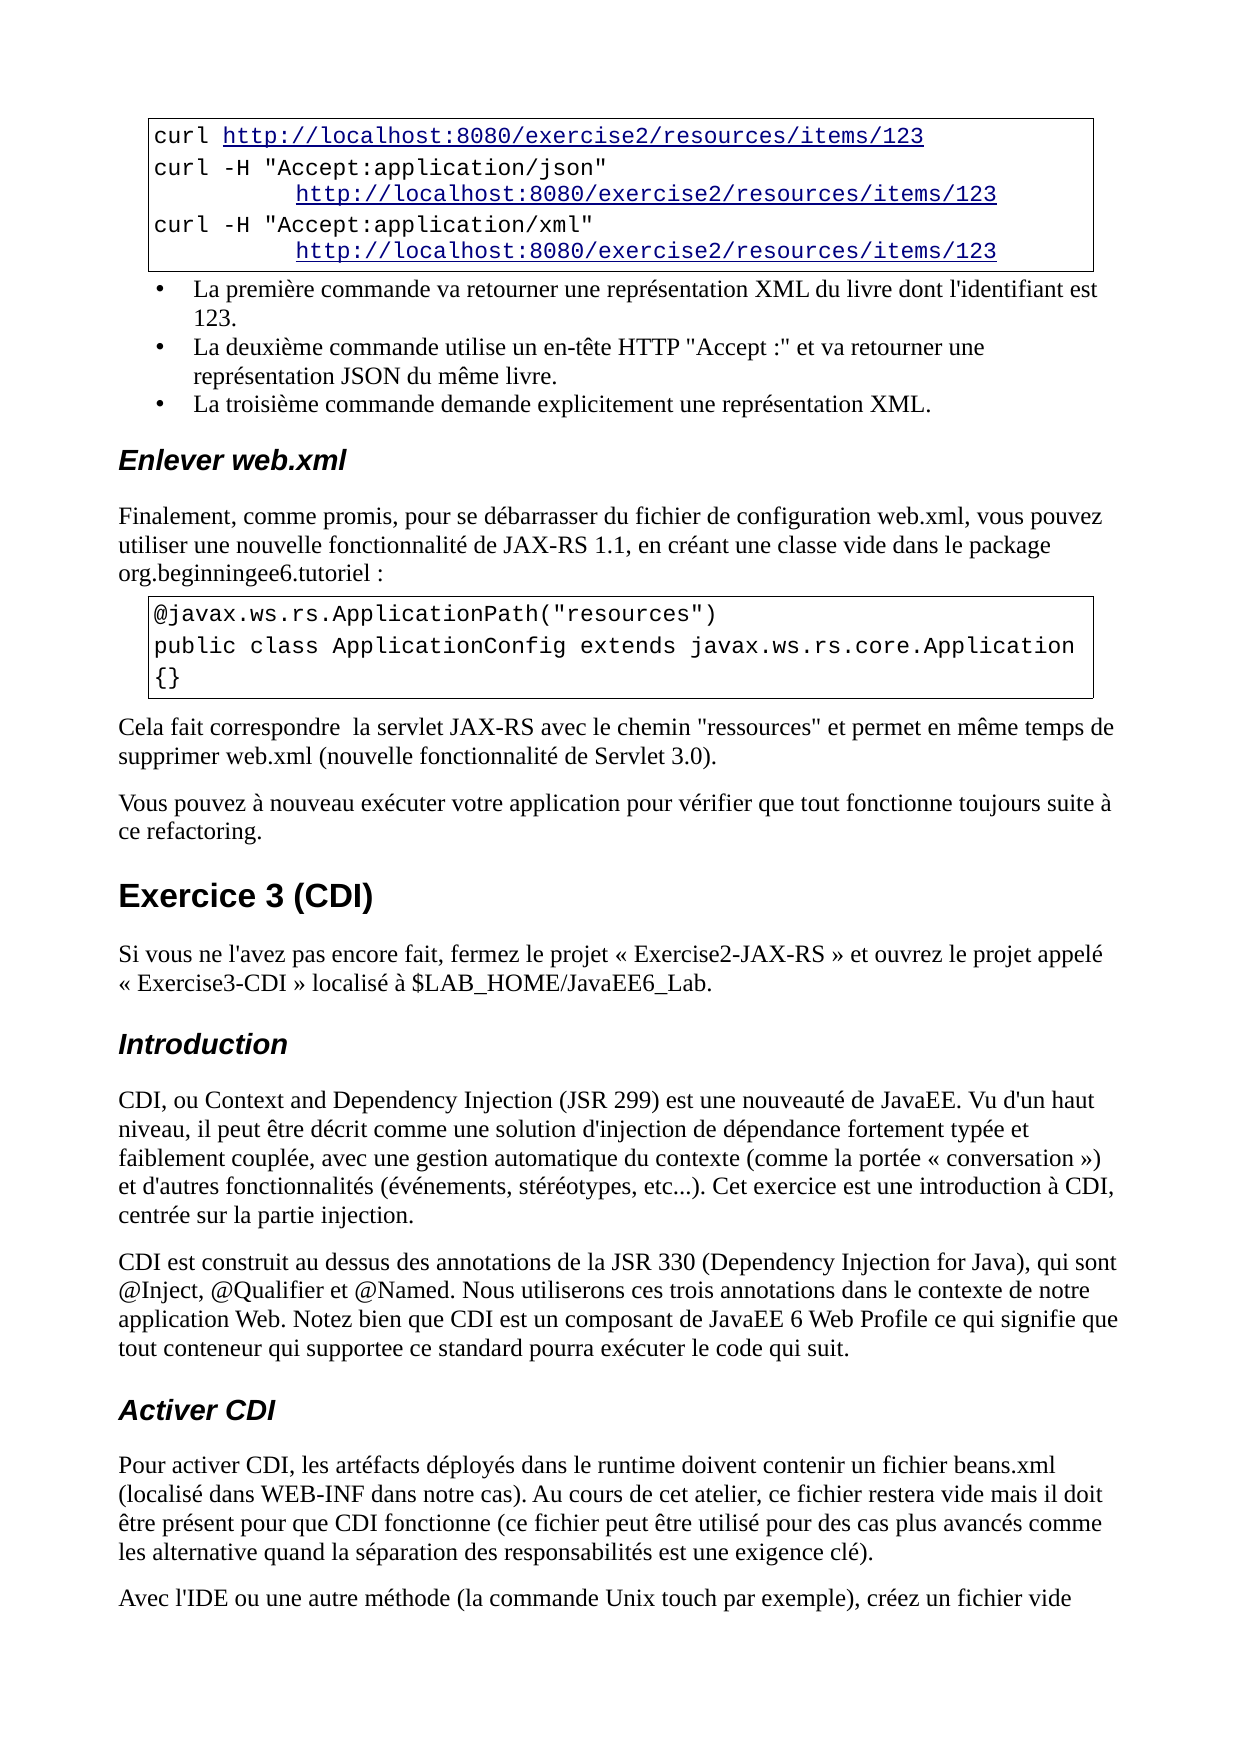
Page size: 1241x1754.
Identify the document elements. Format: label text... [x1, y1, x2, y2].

list La deuxième commande utilise un en-tête HTTP "Accept :" et va retourner une représentation JSON du même livre. [156, 332, 1122, 389]
text curl http://localhost:8080/exercise2/resources/items/123 [149, 119, 1093, 150]
list La troisième commande demande explicitement une représentation XML. [156, 389, 1122, 418]
text Finalement, comme promis, pour se débarrasser du fichier de configuration web.xml, vous pouvez utiliser une nouvelle fonctionnalité de JAX-RS 1.1, en créant une classe vide dans le package org.beginningee6.tutoriel : [118, 501, 1122, 587]
subtitle Introduction [118, 1027, 1122, 1061]
text @javax.ws.rs.ApplicationPath("resources") [149, 597, 1093, 628]
text Avec l'IDE ou une autre méthode (la commande Unix touch par exemple), créez un fichier vide [118, 1583, 1122, 1612]
subtitle Exercice 3 (CDI) [118, 876, 1122, 915]
text public class ApplicationConfig extends javax.ws.rs.core.Application [149, 628, 1093, 660]
text curl -H "Accept:application/xml" http://localhost:8080/exercise2/resources/items/123 [149, 208, 1093, 271]
text CDI, ou Context and Dependency Injection (JSR 299) est une nouveauté de JavaEE. Vu d'un haut niveau, il peut être décrit comme une solution d'injection de dépendance fortement typée et faiblement couplée, avec une gestion automatique du contexte (comme la portée « conversation ») et d'autres fonctionnalités (événements, stéréotypes, etc...). Cet exercice est une introduction à CDI, centrée sur la partie injection. [118, 1085, 1122, 1229]
text Vous pouvez à nouveau exécuter votre application pour vérifier que tout fonctionne toujours suite à ce refactoring. [118, 788, 1122, 845]
subtitle Activer CDI [118, 1393, 1122, 1426]
list La première commande va retourner une représentation XML du livre dont l'identifiant est 123. [156, 274, 1122, 332]
subtitle Enlever web.xml [118, 443, 1122, 477]
text Cela fait correspondre la servlet JAX-RS avec le chemin "ressources" et permet en même temps de supprimer web.xml (nouvelle fonctionnalité de Servlet 3.0). [118, 712, 1122, 770]
text Pour activer CDI, les artéfacts déployés dans le runtime doivent contenir un fichier beans.xml (localisé dans WEB-INF dans notre cas). Au cours de cet atelier, ce fichier restera vide mais il doit être présent pour que CDI fonctionne (ce fichier peut être utilisé pour des cas plus avancés comme les alternative quand la séparation des responsabilités est une exigence clé). [118, 1450, 1122, 1565]
text curl -H "Accept:application/json" http://localhost:8080/exercise2/resources/items/123 [149, 150, 1093, 208]
text Si vous ne l'avez pas encore fait, fermez le projet « Exercise2-JAX-RS » et ouvrez le projet appelé « Exercise3-CDI » localisé à $LAB_HOME/JavaEE6_Lab. [118, 939, 1122, 996]
text CDI est construit au dessus des annotations de la JSR 330 (Dependency Injection for Java), qui sont @Inject, @Qualifier et @Named. Nous utiliserons ces trois annotations dans le contexte de notre application Web. Notez bien que CDI est un composant de JavaEE 6 Web Profile ce qui signifie que tout conteneur qui supportee ce standard pourra exécuter le code qui suit. [118, 1247, 1122, 1362]
text {} [149, 660, 1093, 698]
